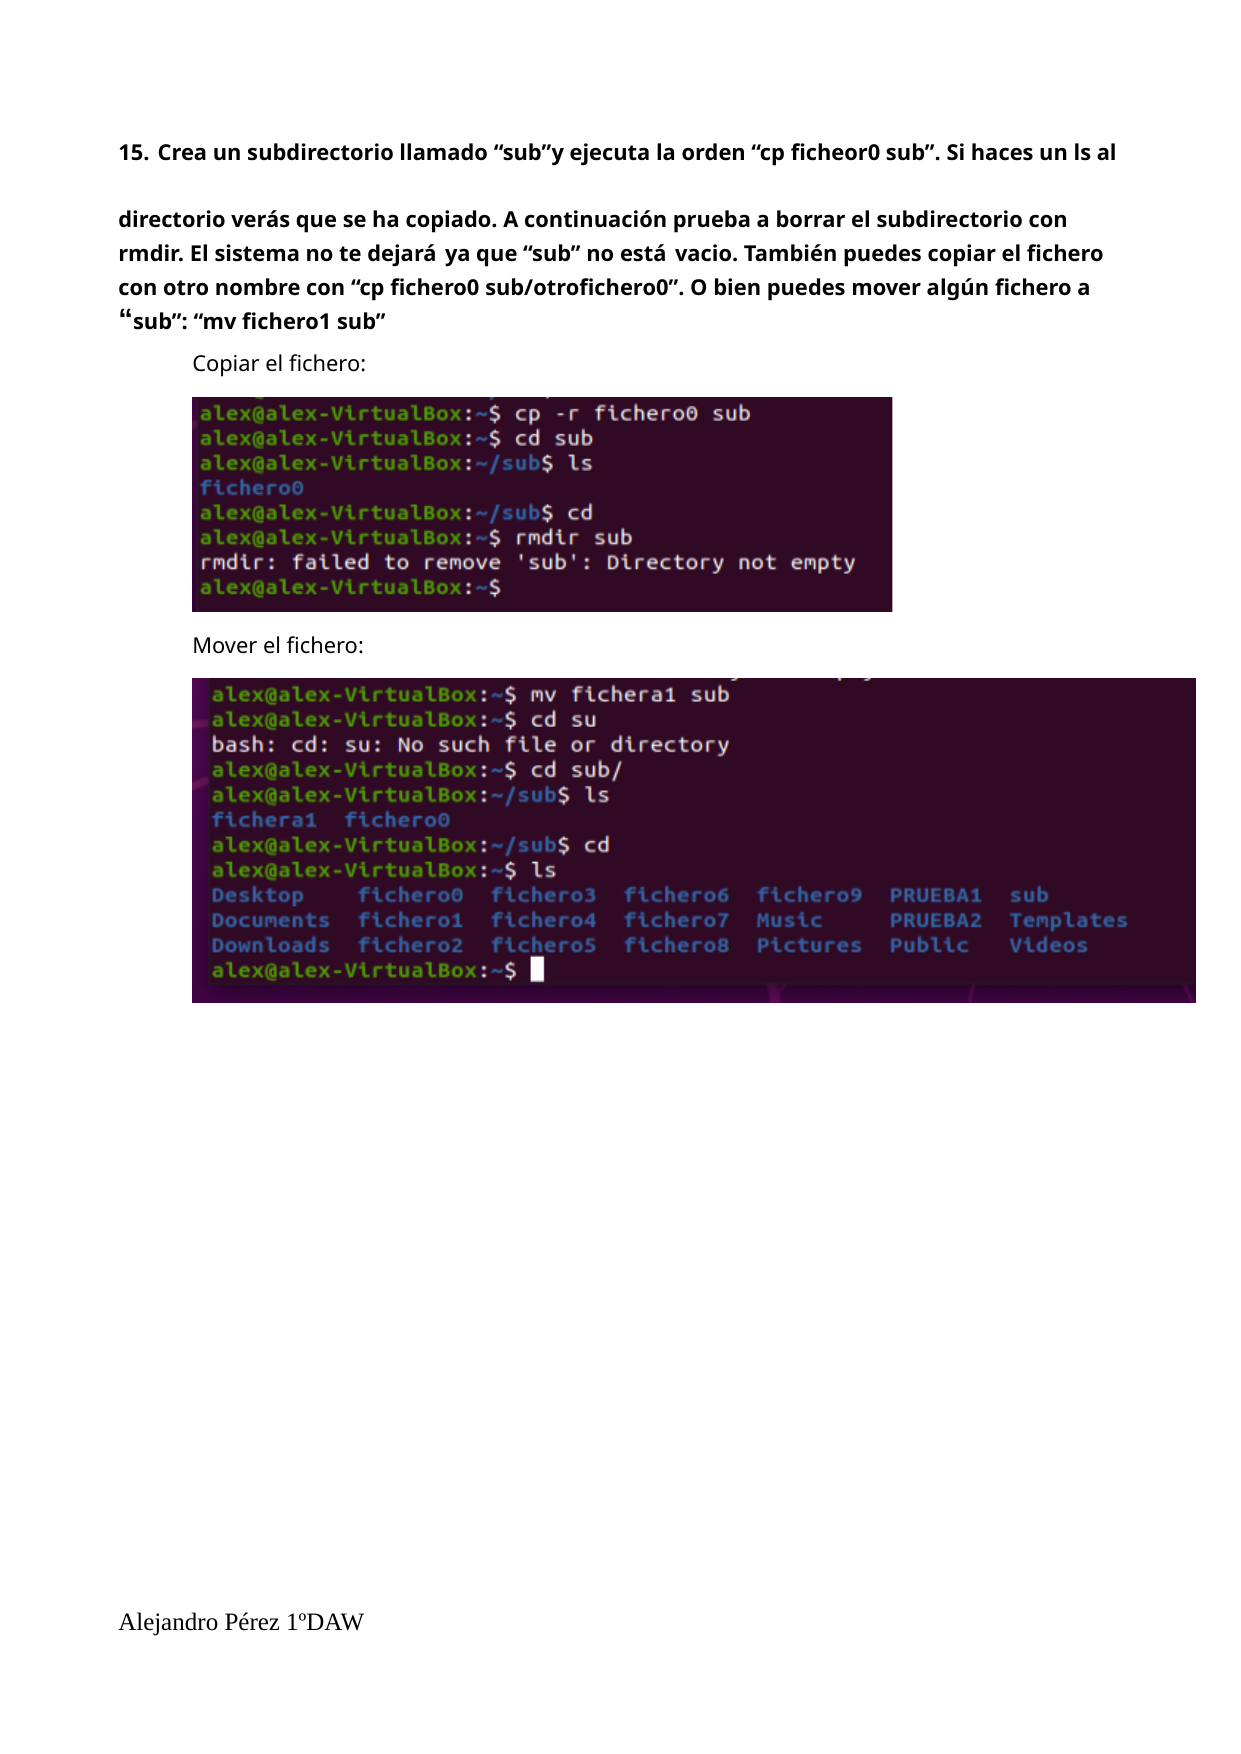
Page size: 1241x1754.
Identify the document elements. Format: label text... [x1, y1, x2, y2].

picture [192, 397, 893, 612]
picture [192, 678, 1196, 1003]
text Mover el fichero: [192, 630, 1122, 660]
subtitle 15. Crea un subdirectorio llamado “sub”y ejecuta la orden “cp ficheor0 sub”. Si haces un ls al directorio verás que se ha copiado. A continuación prueba a borrar el subdirectorio con rmdir. El sistema no te dejará ya que “sub” no está vacio. También puedes copiar el fichero con otro nombre con “cp fichero0 sub/otrofichero0”. O bien puedes mover algún fichero a “sub”: “mv fichero1 sub” [118, 133, 1122, 336]
text Copiar el fichero: [192, 348, 1122, 378]
